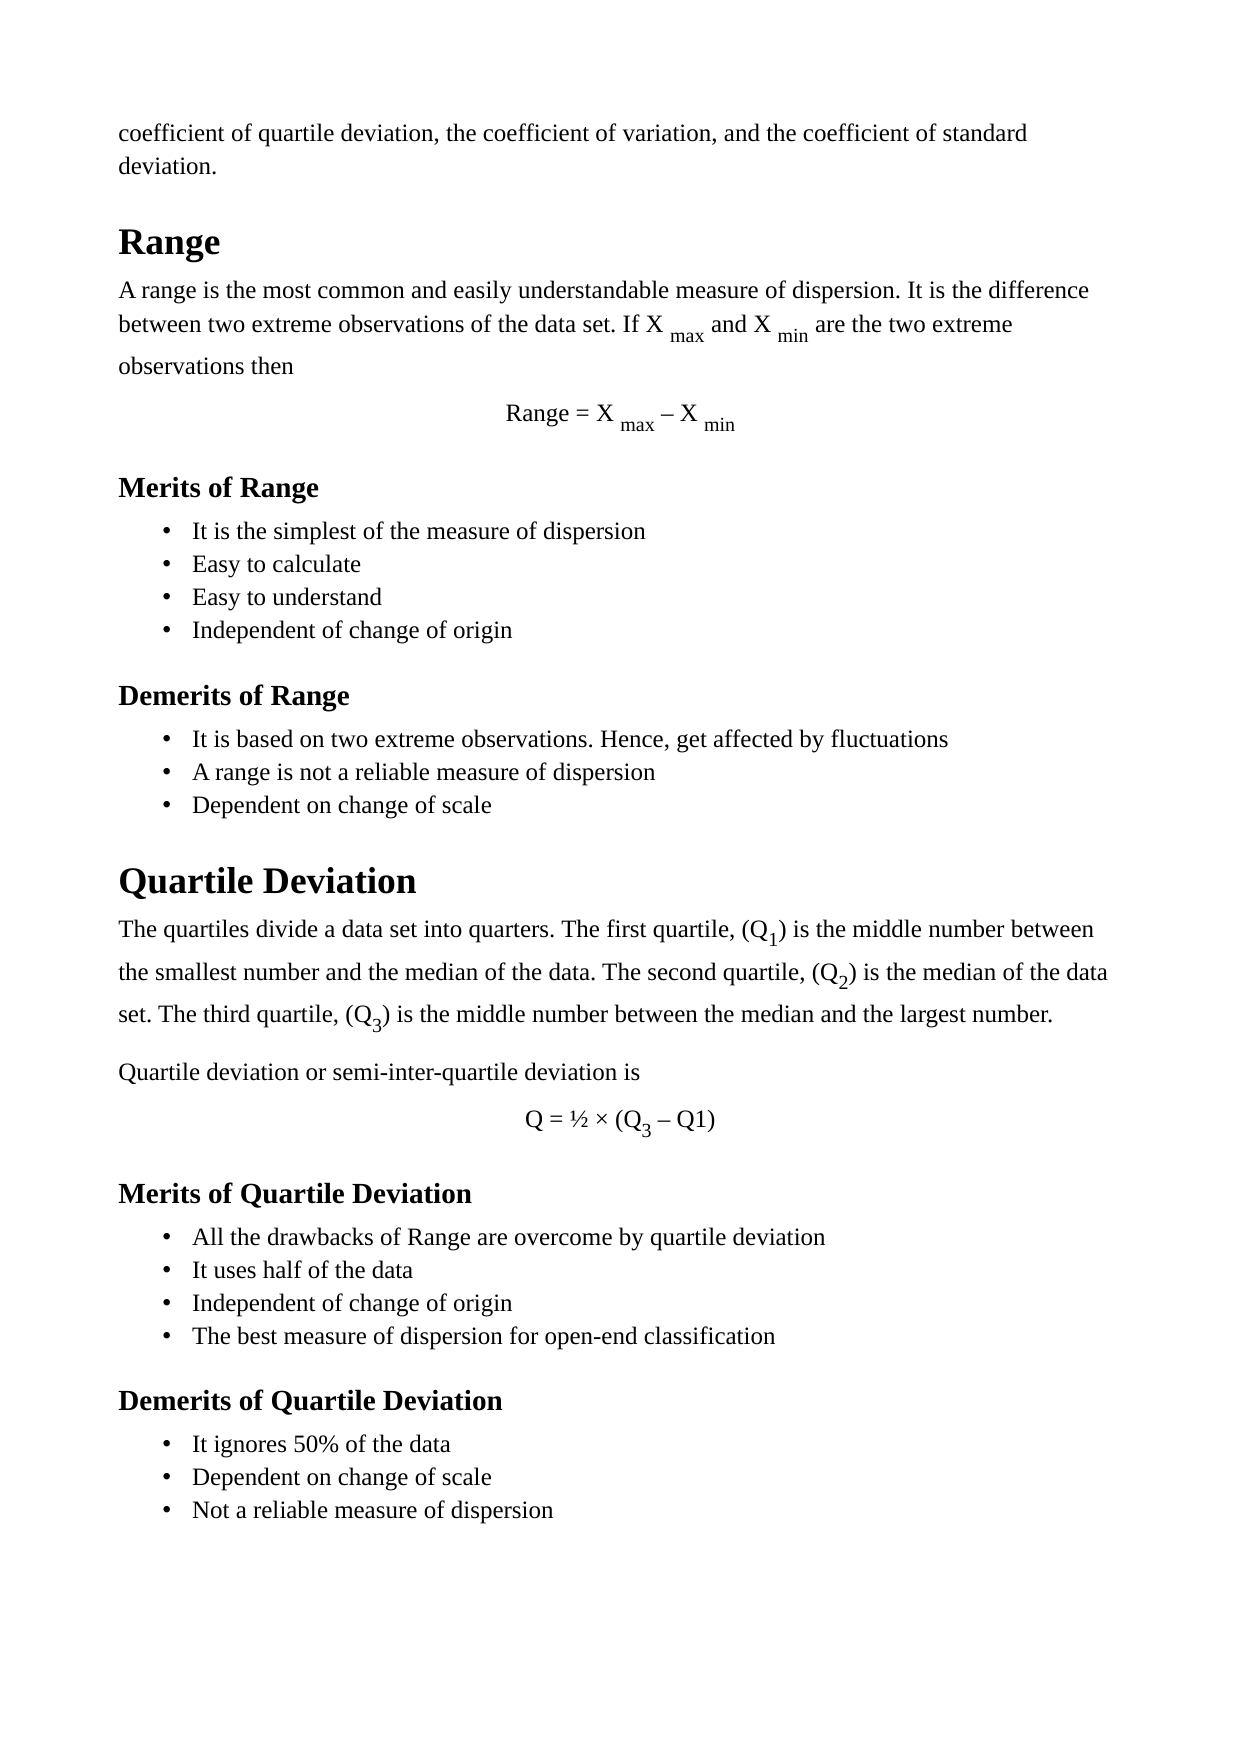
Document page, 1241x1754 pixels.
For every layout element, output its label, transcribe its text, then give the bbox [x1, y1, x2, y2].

subtitle Range [118, 219, 1122, 263]
text Range = X max – X min [118, 398, 1122, 436]
text Q = ½ × (Q3 – Q1) [118, 1104, 1122, 1141]
list Independent of change of origin [162, 1288, 1122, 1317]
subtitle Merits of Range [118, 470, 1122, 504]
list It uses half of the data [162, 1255, 1122, 1284]
list The best measure of dispersion for open-end classification [162, 1321, 1122, 1350]
text The quartiles divide a data set into quarters. The first quartile, (Q1) is the middle number between the smallest number and the median of the data. The second quartile, (Q2) is the median of the data set. The third quartile, (Q3) is the middle number between the median and the largest number. [118, 914, 1122, 1036]
subtitle Merits of Quartile Deviation [118, 1176, 1122, 1209]
list It is based on two extreme observations. Hence, get affected by fluctuations [162, 724, 1122, 752]
list Not a reliable measure of dispersion [162, 1495, 1122, 1524]
text Quartile deviation or semi-inter-quartile deviation is [118, 1057, 1122, 1085]
list Dependent on change of scale [162, 790, 1122, 818]
list Easy to calculate [162, 549, 1122, 578]
subtitle Demerits of Range [118, 678, 1122, 711]
list Easy to understand [162, 582, 1122, 611]
list A range is not a reliable measure of dispersion [162, 757, 1122, 786]
list It is the simplest of the measure of dispersion [162, 516, 1122, 545]
list All the drawbacks of Range are overcome by quartile deviation [162, 1222, 1122, 1251]
subtitle Quartile Deviation [118, 858, 1122, 901]
text A range is the most common and easily understandable measure of dispersion. It is the difference between two extreme observations of the data set. If X max and X min are the two extreme observations then [118, 275, 1122, 380]
text coefficient of quartile deviation, the coefficient of variation, and the coefficient of standard deviation. [118, 118, 1122, 180]
list Dependent on change of scale [162, 1462, 1122, 1491]
list It ignores 50% of the data [162, 1429, 1122, 1458]
subtitle Demerits of Quartile Deviation [118, 1383, 1122, 1417]
list Independent of change of origin [162, 616, 1122, 644]
